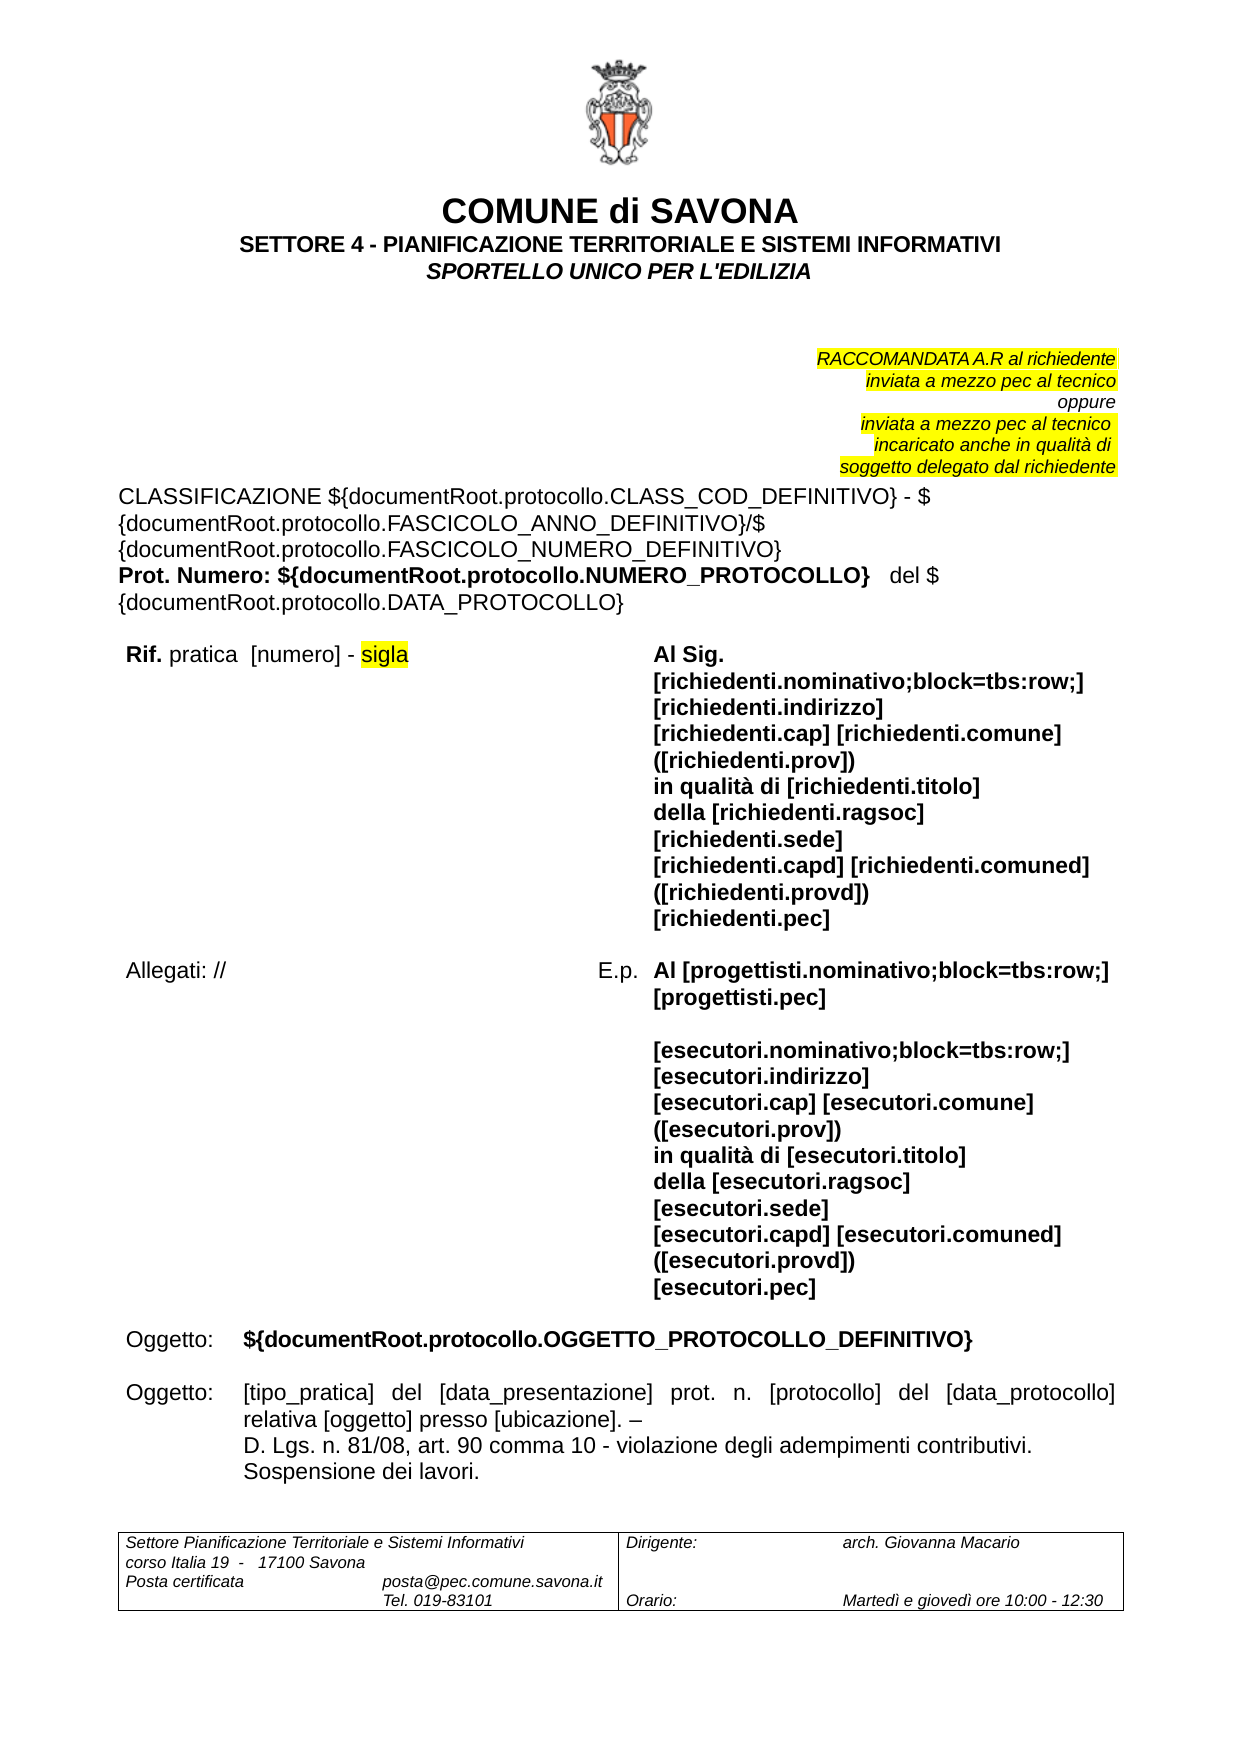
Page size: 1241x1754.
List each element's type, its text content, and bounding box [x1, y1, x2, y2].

table_header [tipo_pratica] del [data_presentazione] prot. n. [protocollo] del [data_protocollo] relativa [oggetto] presso [ubicazione]. – D. Lgs. n. 81/08, art. 90 comma 10 - violazione degli adempimenti contributivi. Sospensione dei lavori. [236, 1379, 1123, 1484]
table_header RACCOMANDATA A.R al richiedente inviata a mezzo pec al tecnico oppure inviata a mezzo pec al tecnico incaricato anche in qualità di soggetto delegato dal richiedente [644, 342, 1123, 483]
table_header ${documentRoot.protocollo.OGGETTO_PROTOCOLLO_DEFINITIVO} [236, 1326, 1123, 1353]
table_header [118, 342, 644, 483]
table_cell Al [progettisti.nominativo;block=tbs:row;] [progettisti.pec] [646, 958, 1119, 1037]
table_header [451, 641, 646, 957]
table_header Oggetto: [118, 1379, 236, 1484]
table_cell [451, 1037, 646, 1300]
table_header Al Sig. [richiedenti.nominativo;block=tbs:row;] [richiedenti.indirizzo] [richiedenti.cap] [richiedenti.comune] ([richiedenti.prov]) in qualità di [richiedenti.titolo] della [richiedenti.ragsoc] [richiedenti.sede] [richiedenti.capd] [richiedenti.comuned] ([richiedenti.provd]) [richiedenti.pec] [646, 641, 1119, 957]
table_cell [118, 1037, 451, 1300]
text CLASSIFICAZIONE ${documentRoot.protocollo.CLASS_COD_DEFINITIVO} - ${documentRoot.protocollo.FASCICOLO_ANNO_DEFINITIVO}/${documentRoot.protocollo.FASCICOLO_NUMERO_DEFINITIVO} [118, 483, 1122, 562]
table_cell [esecutori.nominativo;block=tbs:row;] [esecutori.indirizzo] [esecutori.cap] [esecutori.comune] ([esecutori.prov]) in qualità di [esecutori.titolo] della [esecutori.ragsoc] [esecutori.sede] [esecutori.capd] [esecutori.comuned] ([esecutori.provd]) [esecutori.pec] [646, 1037, 1119, 1300]
table_header Oggetto: [118, 1326, 236, 1353]
text Prot. Numero: ${documentRoot.protocollo.NUMERO_PROTOCOLLO} del ${documentRoot.protocollo.DATA_PROTOCOLLO} [118, 562, 1122, 615]
picture [507, 54, 733, 182]
table_header Rif. pratica [numero] - sigla [118, 641, 451, 957]
table_cell E.p. [451, 958, 646, 1037]
table_cell Allegati: // [118, 958, 451, 1037]
